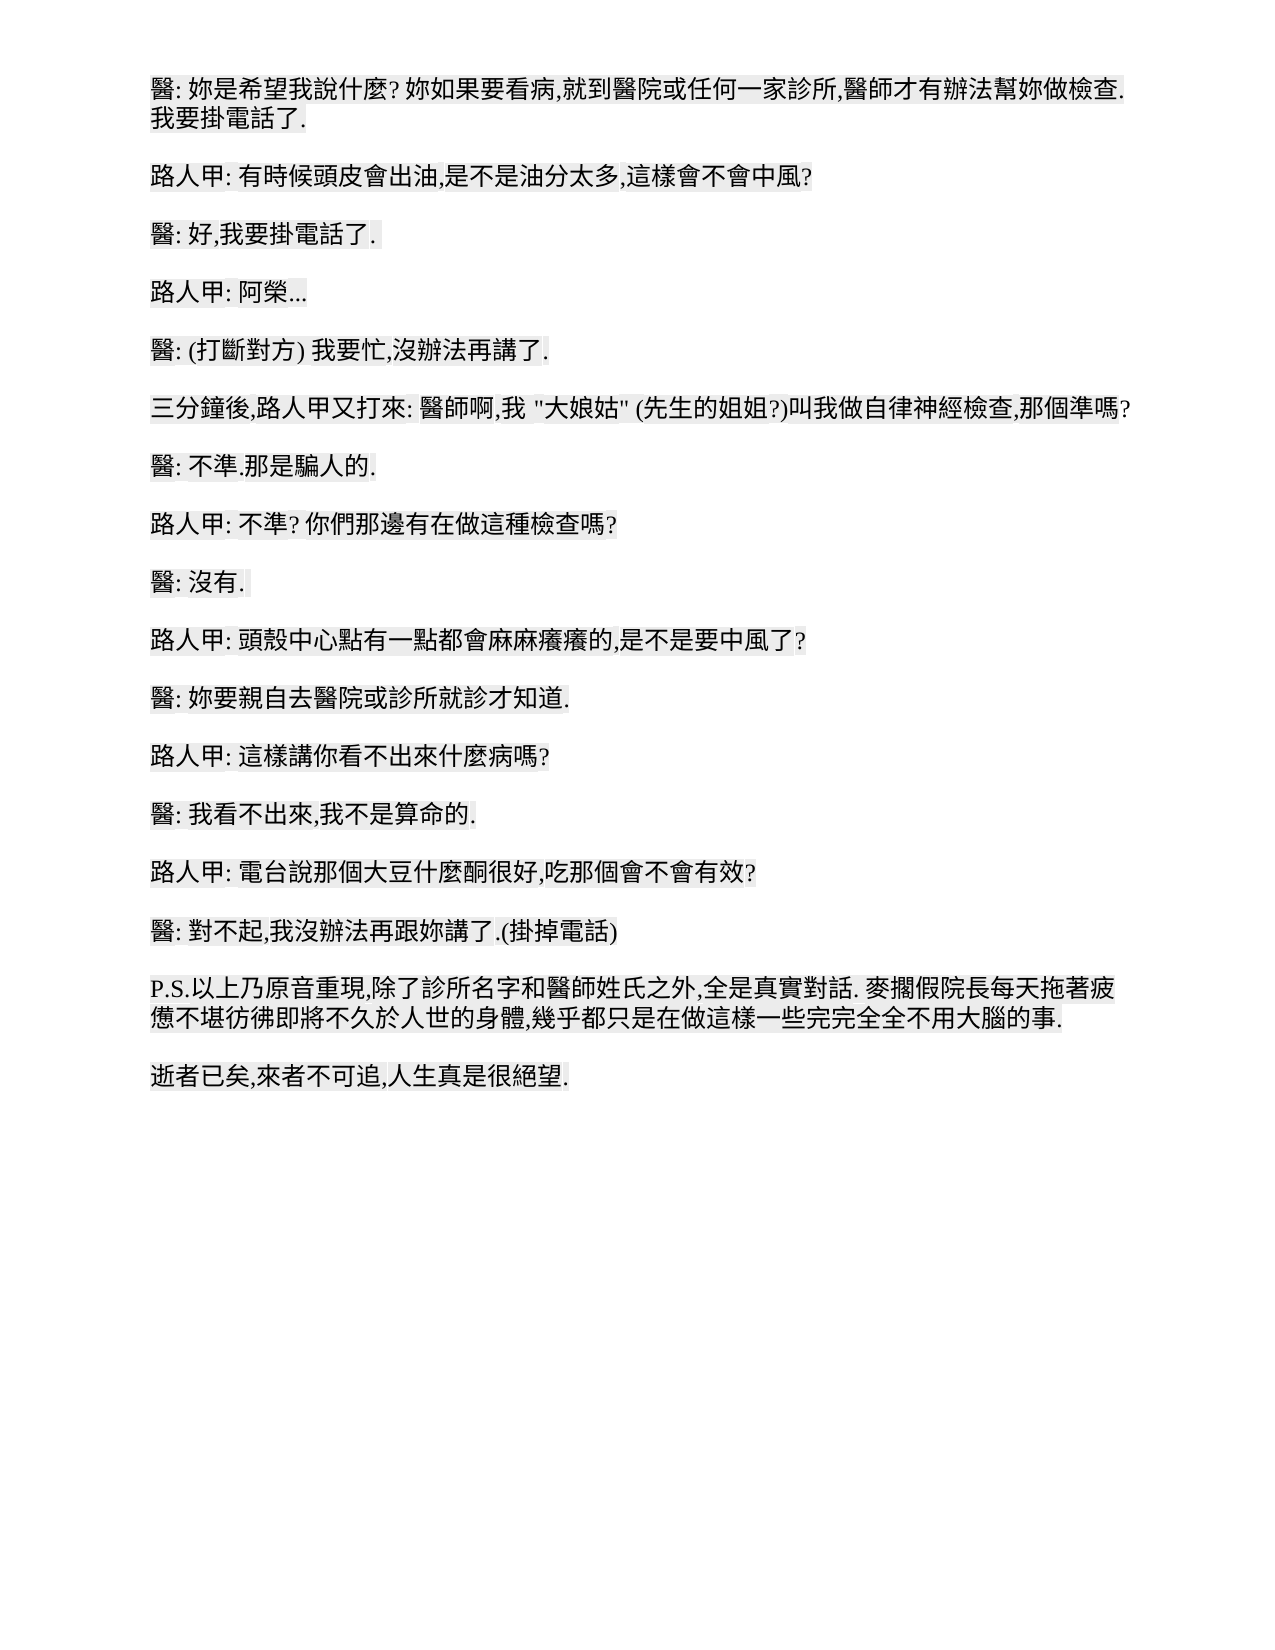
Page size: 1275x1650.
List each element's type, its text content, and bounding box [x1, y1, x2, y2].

text 路人甲: 喂,是麥擱來診所嗎? 醫: 是. 路人甲: 你是麥院長嗎? 醫: 可以這麼說. 路人甲: 我是要問你,我的頭會動怎麼辦? 醫: 什麼叫頭會動? 路人甲: 我怎麼知道,所以我才問你啊,你也真好笑. 醫: 我不知道你所謂頭會動是什麼意思. 路人甲: 就是頭一半會動,一半不會動. 醫: 那你要不要先去看神經內科 路人甲: 我看過了啊,他們叫我來看你這一科. 醫: 檢查過神經方面都沒問題嗎? 路人甲: 他們說我想太多了. 但我就是會想,已經想一個月了. 醫: 想什麼? 路人甲: 不知道想什麼,我不是神經病,你不要問我. 醫: 如果神經內科相關檢查都沒問題就要考慮是不是要看精神科,可能是情緒或精神的問題. 路人甲: 我才不要看你們這一科. 醫: 嗯,看哪一科是你的自由. 路人甲: 那我是什麼病? 醫: 我沒見過妳,在電話中講這幾句話怎麼知道妳是什麼病? 路人甲: 你要我講什麼,我就是會一直想死,但我不是憂鬱症,吃火龍果配靈芝草會不會有用? 醫: 看病就是要本人來仔細檢查問診才有辦法治療,電話中沒辦法做診斷. 路人甲:我要講的都已經跟其他醫師講了,你不要再問我. 醫: 好,那妳還有什麼問題嗎? 沒問題的話我要掛斷了. 路人甲: 那個某某電台主持人說我這個是火氣大,火氣大要怎麼辦? 醫: 妳如果要給我看,就來診所,我連妳幾歲,連人都沒有看到,我怎麼看病? 路人甲: 講這麼多了,這樣你還不會看? 醫:總之你如果要看病就要到醫院或診所來,光是用電話妳是希望我做什麼? 路人甲: 阿榮說我這是腦神經衰弱,你看我這是不是? 醫: 妳要本人來來就診我才能判斷啊. 路人甲: 我不吃西藥. 醫: 嗯,那妳自己決定看要去給中醫或西醫看都可以. 路人甲: 我就是要問你我這是什麼病. 醫: 不管什麼病,都是要本人來了做檢查才知道. 路人甲: 我不會講話,要我去講什麼? 醫: 好,沒關係,那我要掛電話了,我在忙. 路人甲: 阿榮叫我要吃靈芝. 醫: 我不知道誰是阿榮,妳若要給我看就來看,要人來了才能看病. 路人甲: 那我的頭怎麼會動,還會流汗,是不是因為天氣太熱? 醫: 總之,妳若要看診就去醫院或任何一家診所,醫師才有辦法幫妳. 路人甲: 阿榮是我隔壁的某某人的小孩,讀書很棒喔. 醫: 那妳還有什麼問題? 路人甲: 我就是很怕熱,這個是怎麼樣?是不是火氣大? 醫: 我不知道什麼是火氣大,我不是中醫,妳要問中醫才知道. 路人甲: 頭皮會麻麻那是怎樣? 醫: 妳要到醫院或任何一家診所,醫師才有辦法幫妳做檢查. 路人甲: 我就是不喜歡講話,去也沒效. 醫: 好,那我掛電話了. 路人甲: 會不會是欠血? 要不要補充鐵質? 人家說婦女有月經會缺鐵. 醫: 妳是希望我說什麼? 妳如果要看病,就到醫院或任何一家診所,醫師才有辦法幫妳做檢查.我要掛電話了. 路人甲: 有時候頭皮會出油,是不是油分太多,這樣會不會中風? 醫: 好,我要掛電話了. 路人甲: 阿榮... 醫: (打斷對方) 我要忙,沒辦法再講了. 三分鐘後,路人甲又打來: 醫師啊,我 "大娘姑" (先生的姐姐?)叫我做自律神經檢查,那個準嗎? 醫: 不準.那是騙人的. 路人甲: 不準? 你們那邊有在做這種檢查嗎? 醫: 沒有. 路人甲: 頭殼中心點有一點都會麻麻癢癢的,是不是要中風了? 醫: 妳要親自去醫院或診所就診才知道. 路人甲: 這樣講你看不出來什麼病嗎? 醫: 我看不出來,我不是算命的. 路人甲: 電台說那個大豆什麼酮很好,吃那個會不會有效? 醫: 對不起,我沒辦法再跟妳講了.(掛掉電話) P.S.以上乃原音重現,除了診所名字和醫師姓氏之外,全是真實對話. 麥擱假院長每天拖著疲憊不堪彷彿即將不久於人世的身體,幾乎都只是在做這樣一些完完全全不用大腦的事. 逝者已矣,來者不可追,人生真是很絕望. [150, 75, 1125, 1125]
